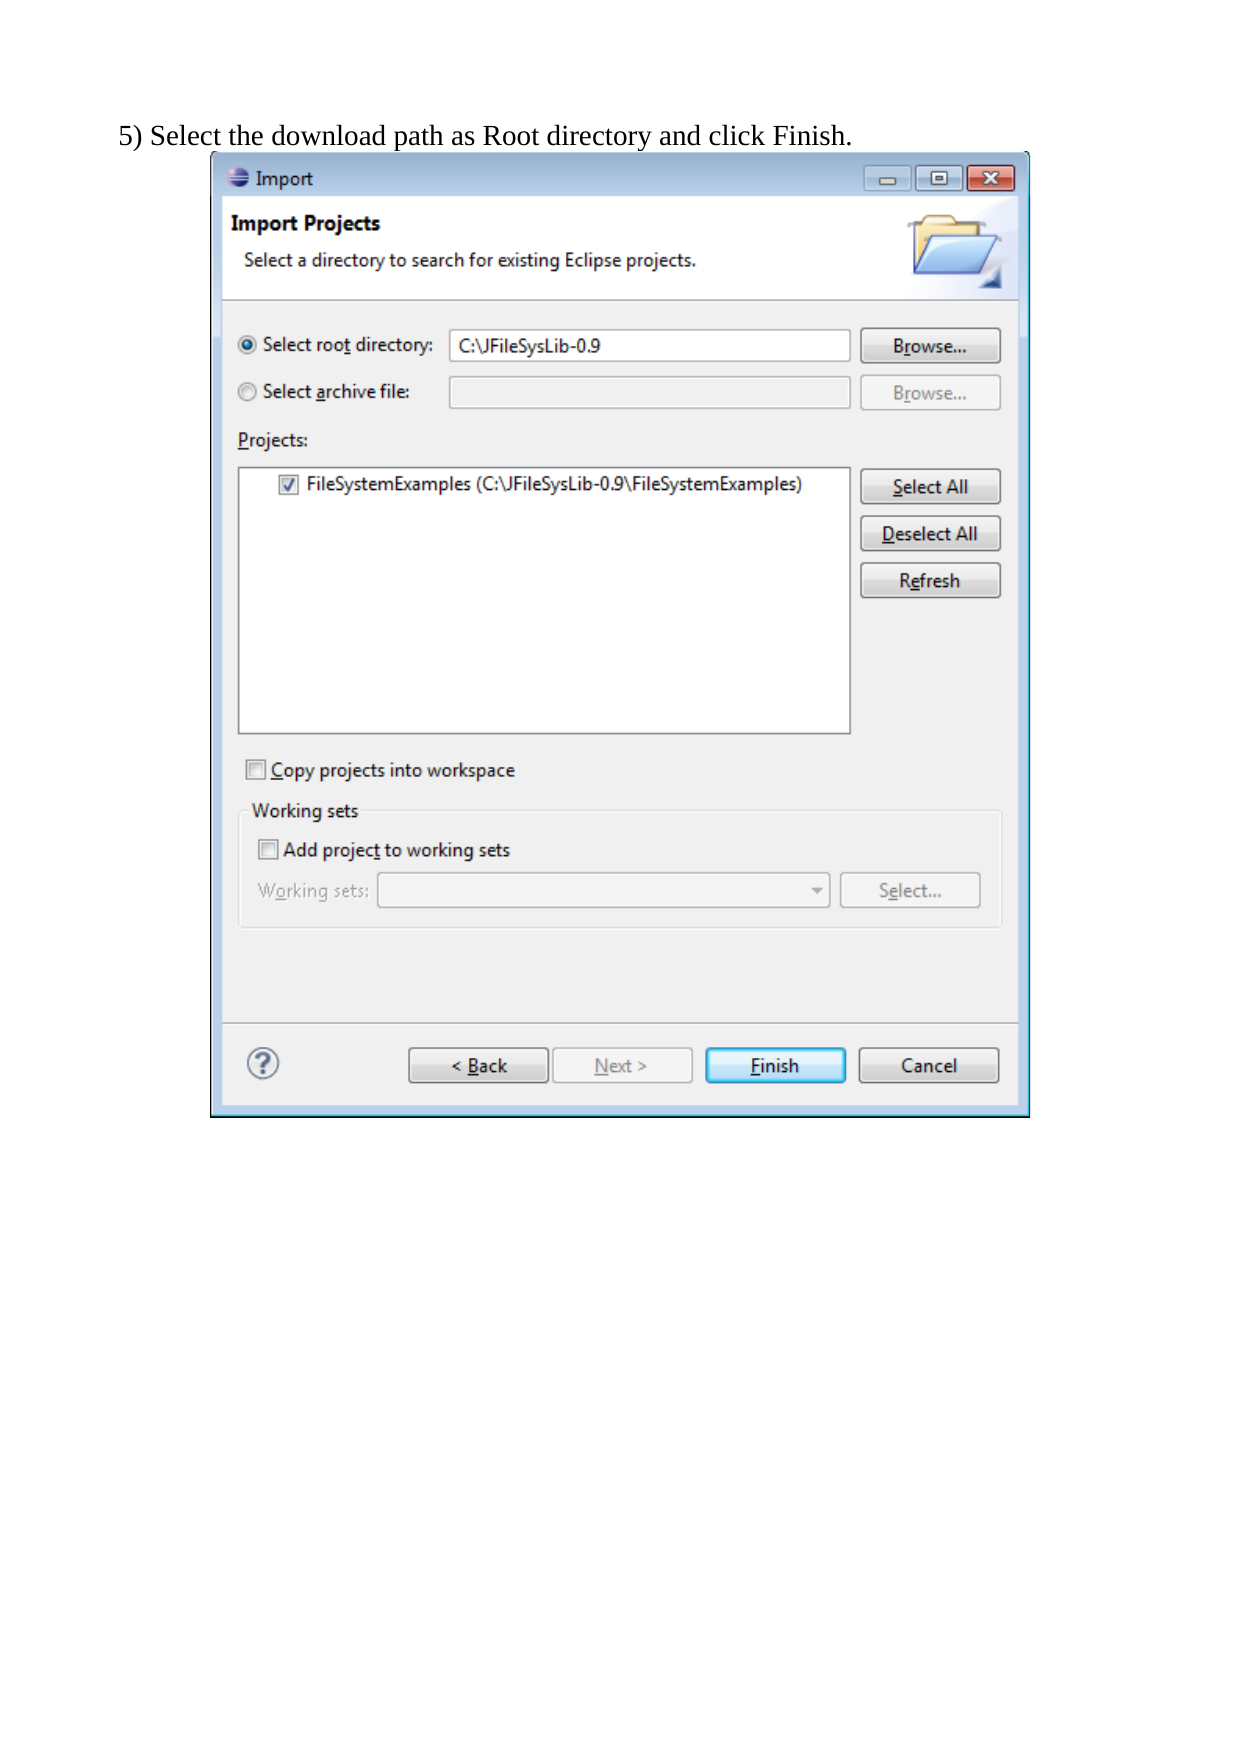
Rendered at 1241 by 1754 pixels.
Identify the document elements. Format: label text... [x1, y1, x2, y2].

picture [210, 151, 1031, 1118]
text 5) Select the download path as Root directory and click Finish. [118, 118, 1122, 152]
